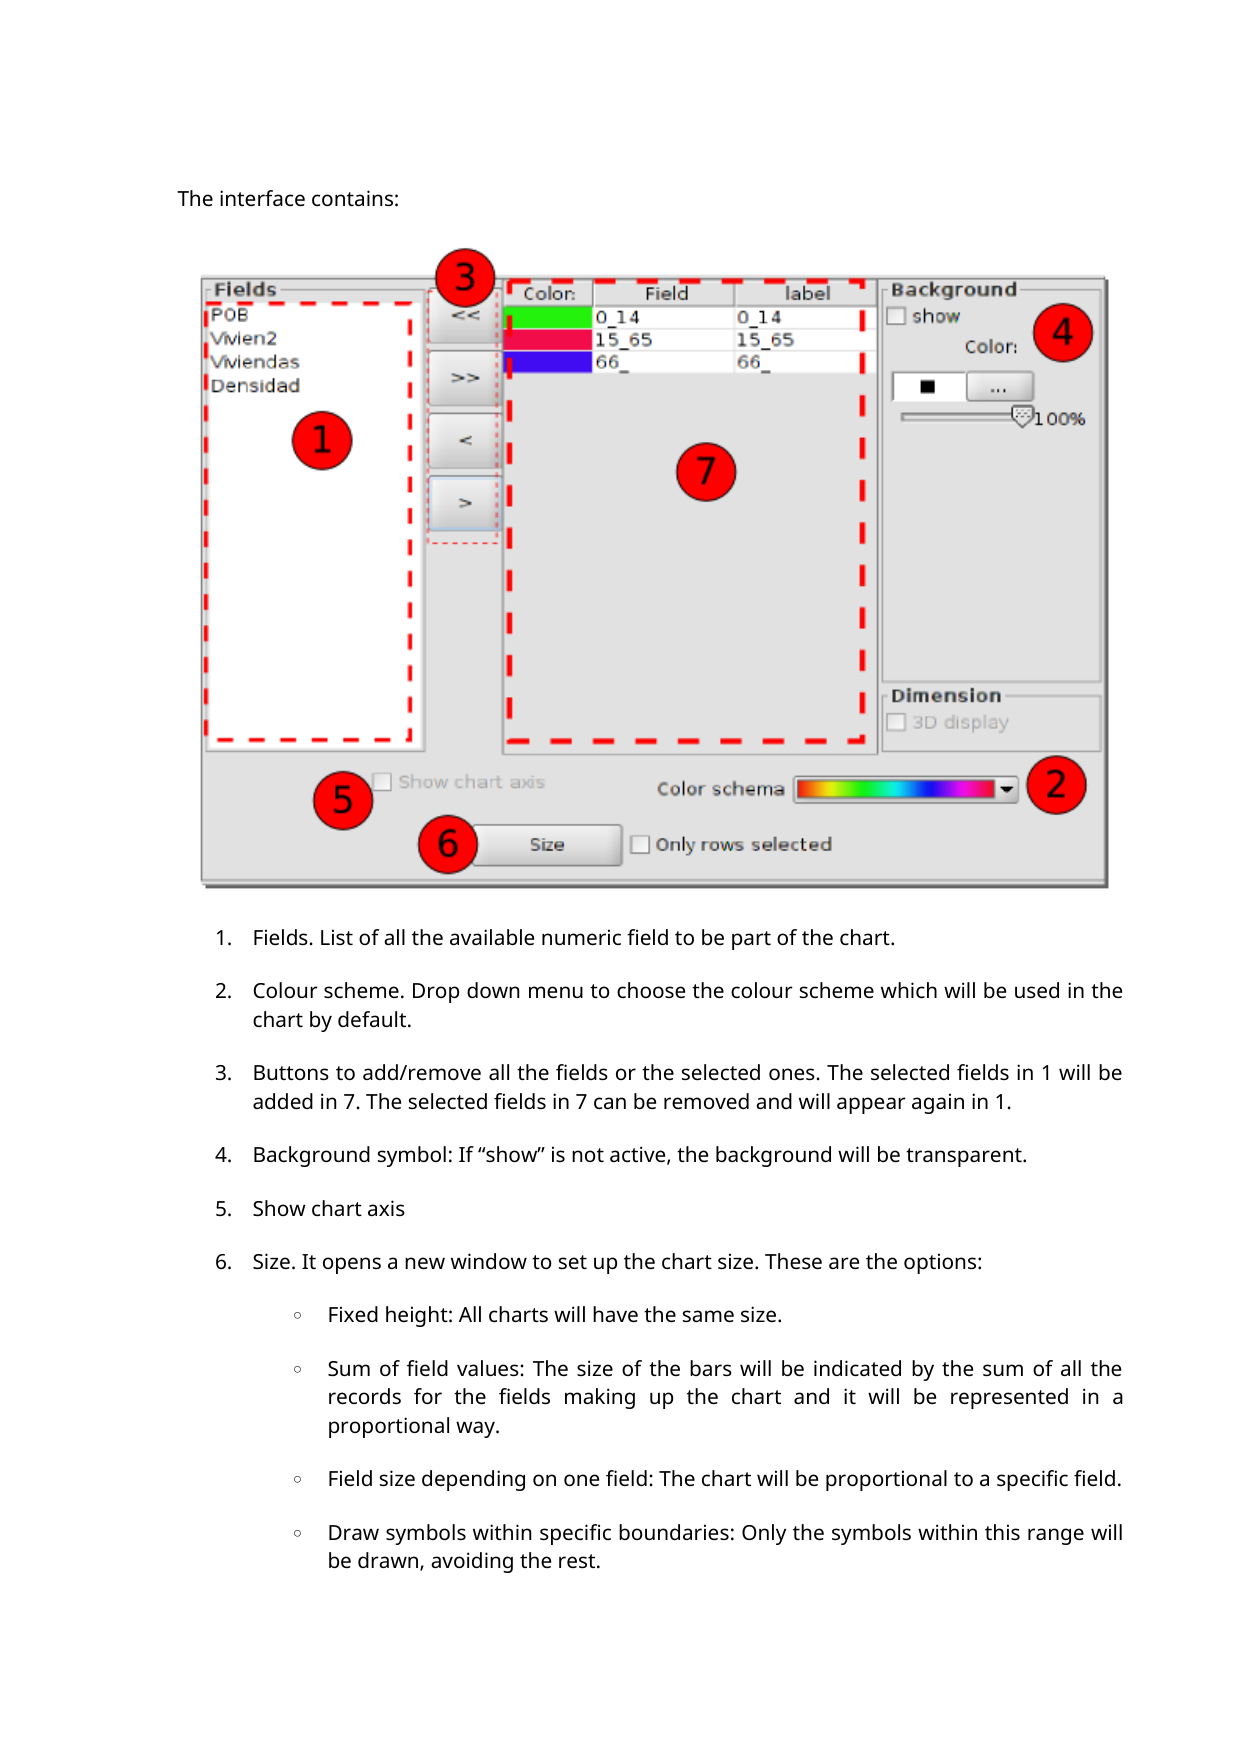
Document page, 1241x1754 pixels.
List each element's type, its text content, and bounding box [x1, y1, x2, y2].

list Fields. List of all the available numeric field to be part of the chart. [215, 923, 1125, 951]
list Fixed height: All charts will have the same size. [290, 1301, 1125, 1329]
list Field size depending on one field: The chart will be proportional to a specific field. [290, 1464, 1125, 1493]
list Colour scheme. Drop down menu to choose the colour scheme which will be used in the chart by default. [215, 976, 1125, 1033]
text The interface contains: [177, 184, 1125, 212]
list Show chart axis [215, 1194, 1125, 1222]
list Draw symbols within specific boundaries: Only the symbols within this range will be drawn, avoiding the rest. [290, 1518, 1125, 1574]
picture [187, 237, 1115, 898]
list Buttons to add/remove all the fields or the selected ones. The selected fields in 1 will be added in 7. The selected fields in 7 can be removed and will appear again in 1. [215, 1058, 1125, 1115]
list Size. It opens a new window to set up the chart size. These are the options: [215, 1247, 1125, 1276]
list Background symbol: If “show” is not active, the background will be transparent. [215, 1140, 1125, 1169]
list Sum of field values: The size of the bars will be indicated by the sum of all the records for the fields making up the chart and it will be represented in a proportional way. [290, 1354, 1125, 1439]
